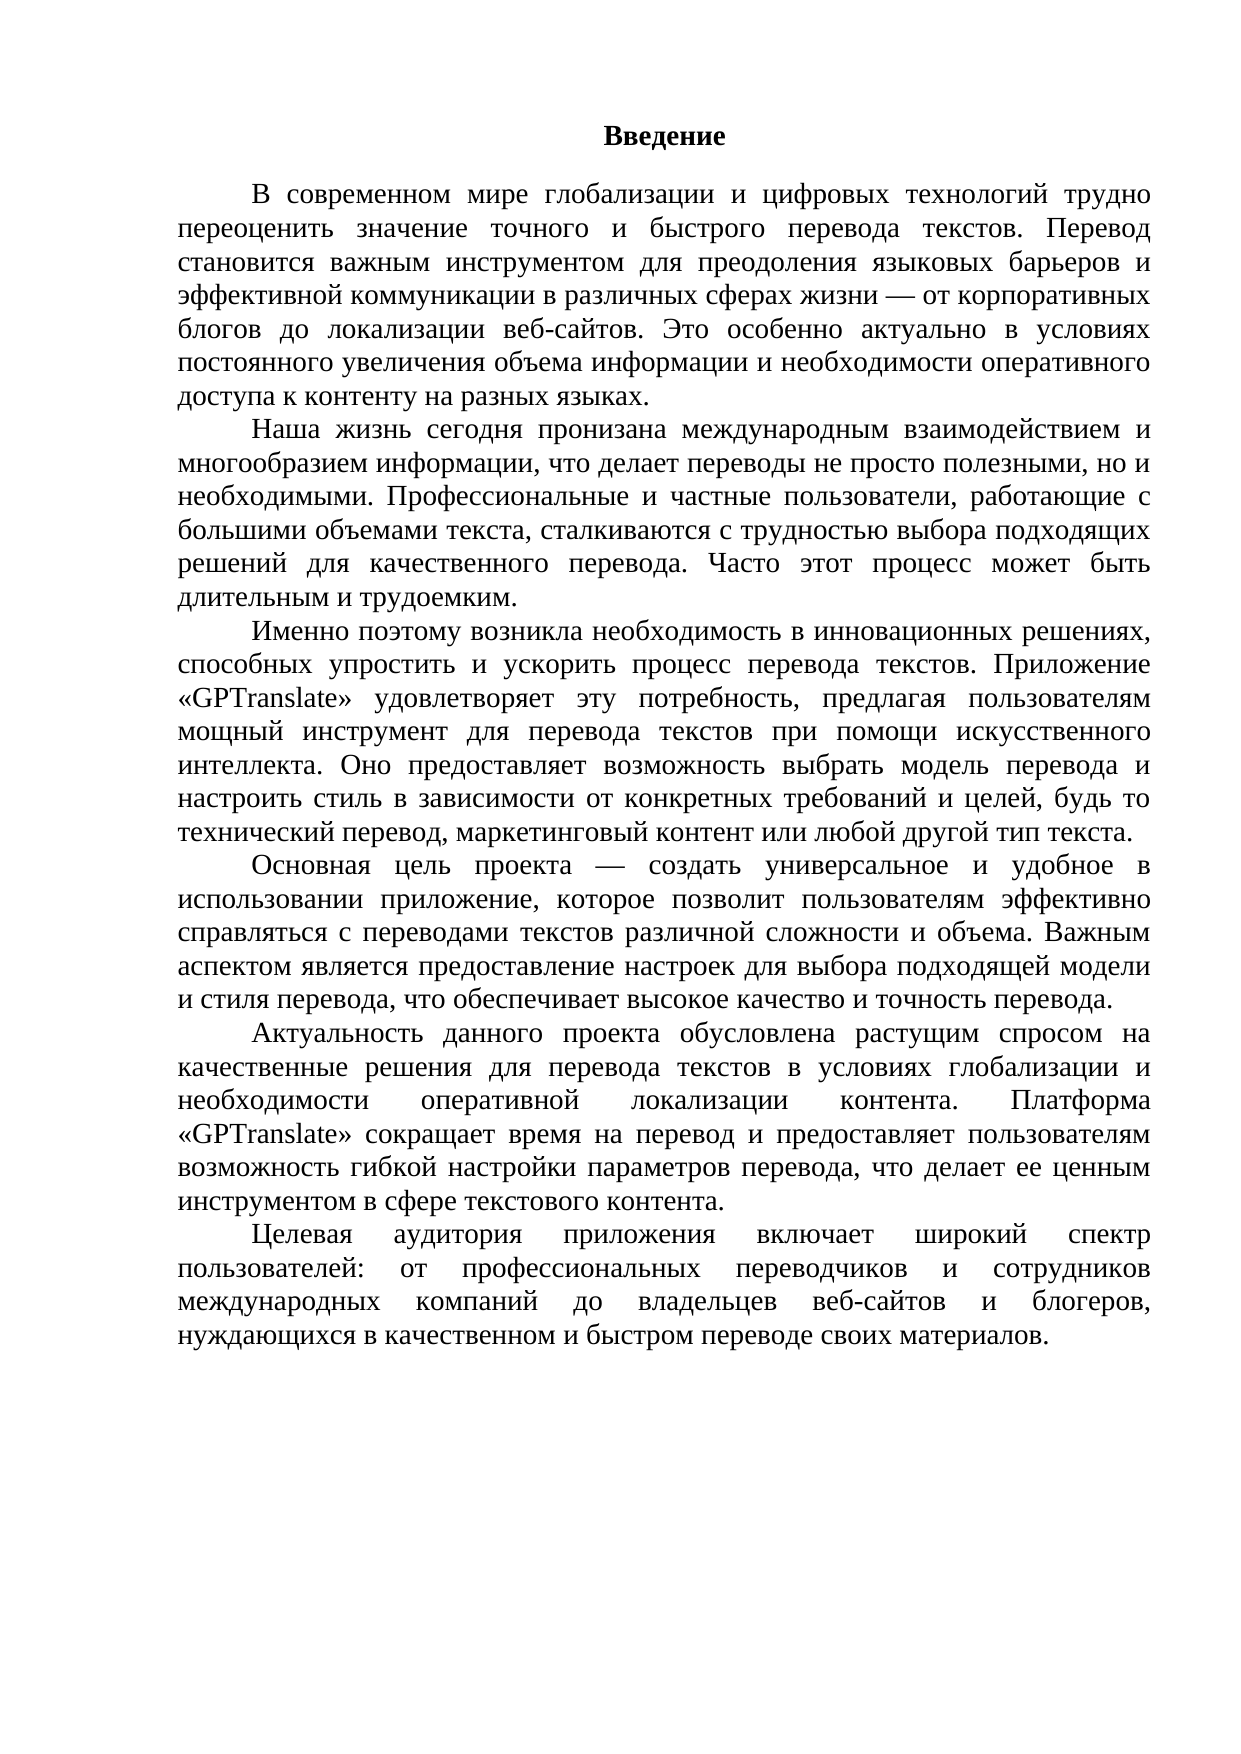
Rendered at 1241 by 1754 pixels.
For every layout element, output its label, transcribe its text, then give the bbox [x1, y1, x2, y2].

text Актуальность данного проекта обусловлена растущим спросом на качественные решения для перевода текстов в условиях глобализации и необходимости оперативной локализации контента. Платформа «GPTranslate» сокращает время на перевод и предоставляет пользователям возможность гибкой настройки параметров перевода, что делает ее ценным инструментом в сфере текстового контента. [177, 1015, 1152, 1216]
text В современном мире глобализации и цифровых технологий трудно переоценить значение точного и быстрого перевода текстов. Перевод становится важным инструментом для преодоления языковых барьеров и эффективной коммуникации в различных сферах жизни — от корпоративных блогов до локализации веб-сайтов. Это особенно актуально в условиях постоянного увеличения объема информации и необходимости оперативного доступа к контенту на разных языках. [177, 177, 1152, 411]
text Основная цель проекта — создать универсальное и удобное в использовании приложение, которое позволит пользователям эффективно справляться с переводами текстов различной сложности и объема. Важным аспектом является предоставление настроек для выбора подходящей модели и стиля перевода, что обеспечивает высокое качество и точность перевода. [177, 847, 1152, 1015]
subtitle Введение [177, 118, 1152, 152]
text Наша жизнь сегодня пронизана международным взаимодействием и многообразием информации, что делает переводы не просто полезными, но и необходимыми. Профессиональные и частные пользователи, работающие с большими объемами текста, сталкиваются с трудностью выбора подходящих решений для качественного перевода. Часто этот процесс может быть длительным и трудоемким. [177, 411, 1152, 613]
text Именно поэтому возникла необходимость в инновационных решениях, способных упростить и ускорить процесс перевода текстов. Приложение «GPTranslate» удовлетворяет эту потребность, предлагая пользователям мощный инструмент для перевода текстов при помощи искусственного интеллекта. Оно предоставляет возможность выбрать модель перевода и настроить стиль в зависимости от конкретных требований и целей, будь то технический перевод, маркетинговый контент или любой другой тип текста. [177, 613, 1152, 847]
text Целевая аудитория приложения включает широкий спектр пользователей: от профессиональных переводчиков и сотрудников международных компаний до владельцев веб-сайтов и блогеров, нуждающихся в качественном и быстром переводе своих материалов. [177, 1216, 1152, 1351]
